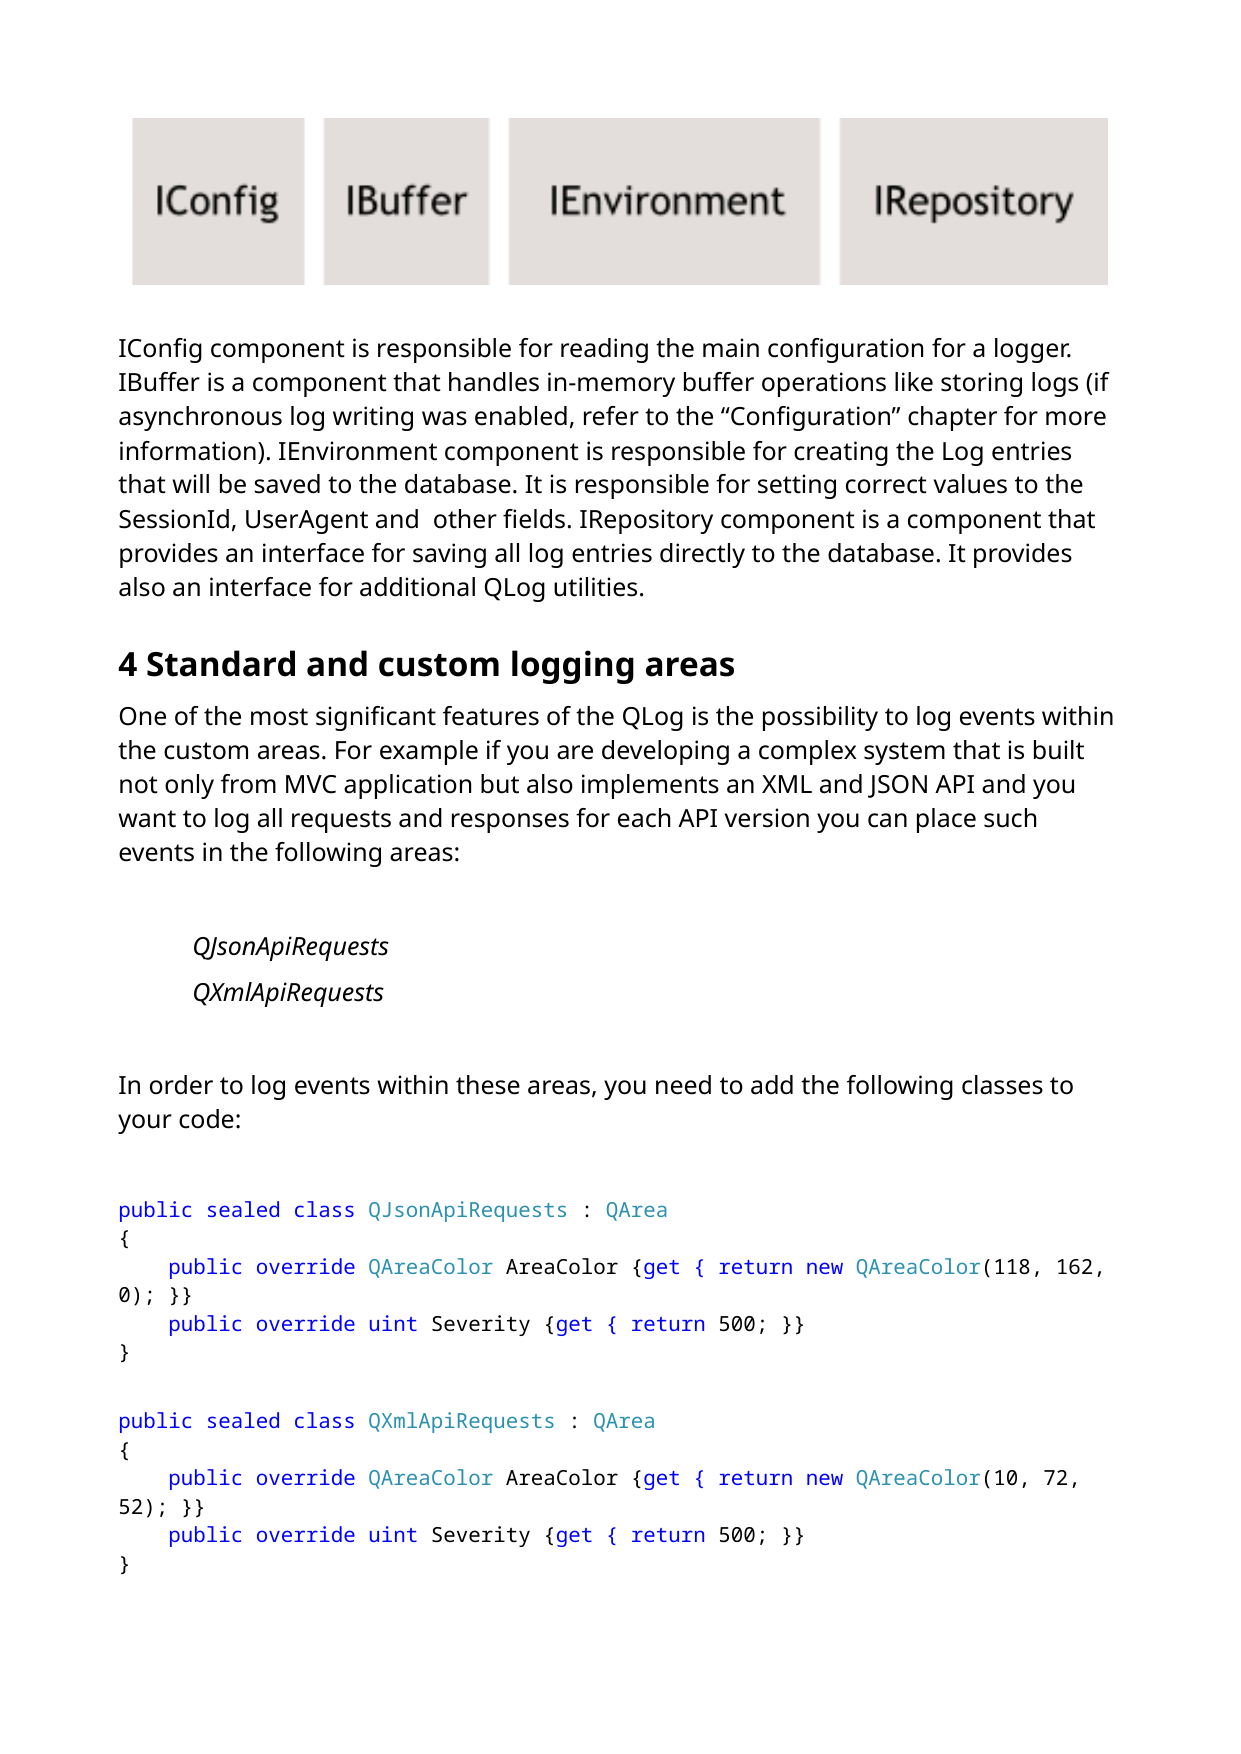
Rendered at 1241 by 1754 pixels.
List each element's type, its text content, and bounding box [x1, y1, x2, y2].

picture [132, 118, 1108, 285]
subtitle 4 Standard and custom logging areas [118, 641, 1122, 686]
text public override QAreaColor AreaColor {get { return new QAreaColor(118, 162, 0); }} [118, 1252, 1122, 1309]
text QJsonApiRequests [118, 928, 1122, 962]
text public sealed class QXmlApiRequests : QArea [118, 1407, 1122, 1435]
text public override uint Severity {get { return 500; }} [118, 1520, 1122, 1549]
text public sealed class QJsonApiRequests : QArea [118, 1195, 1122, 1223]
text { [118, 1223, 1122, 1252]
text } [118, 1549, 1122, 1577]
text { [118, 1435, 1122, 1463]
text public override uint Severity {get { return 500; }} [118, 1309, 1122, 1337]
text IConfig component is responsible for reading the main configuration for a logger. IBuffer is a component that handles in-memory buffer operations like storing logs (if asynchronous log writing was enabled, refer to the “Configuration” chapter for more information). IEnvironment component is responsible for creating the Log entries that will be saved to the database. It is responsible for setting correct values to the SessionId, UserAgent and other fields. IRepository component is a component that provides an interface for saving all log entries directly to the database. It provides also an interface for additional QLog utilities. [118, 331, 1122, 603]
text QXmlApiRequests [118, 975, 1122, 1009]
text One of the most significant features of the QLog is the possibility to log events within the custom areas. For example if you are developing a complex system that is built not only from MVC application but also implements an XML and JSON API and you want to log all requests and responses for each API version you can place such events in the following areas: [118, 699, 1122, 869]
text public override QAreaColor AreaColor {get { return new QAreaColor(10, 72, 52); }} [118, 1463, 1122, 1520]
text In order to log events within these areas, you need to add the following classes to your code: [118, 1068, 1122, 1136]
text } [118, 1337, 1122, 1366]
